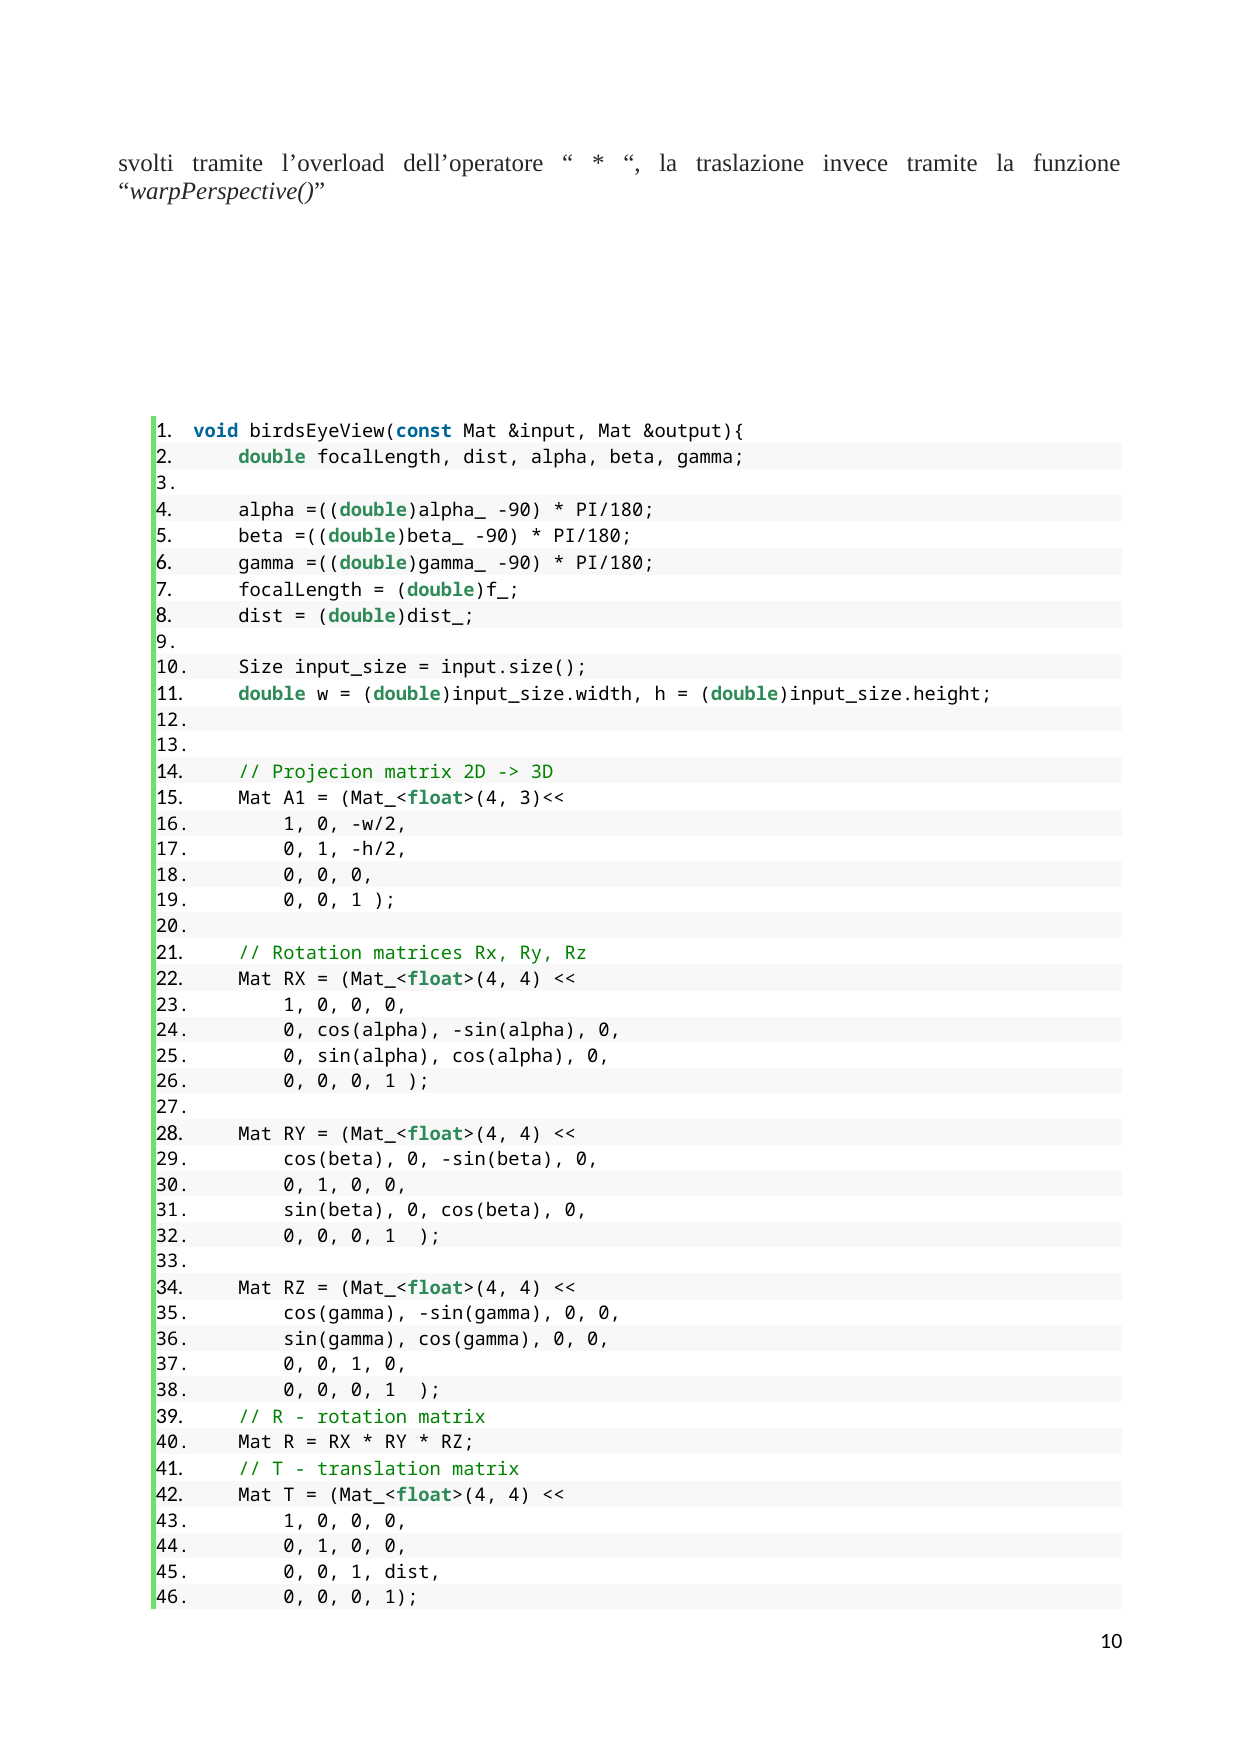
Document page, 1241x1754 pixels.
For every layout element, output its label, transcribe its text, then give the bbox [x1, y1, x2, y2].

list // R - rotation matrix [156, 1402, 1122, 1428]
list Mat T = (Mat_<float>(4, 4) << [156, 1481, 1122, 1507]
list Mat RY = (Mat_<float>(4, 4) << [156, 1119, 1122, 1145]
list Size input_size = input.size(); [156, 654, 1122, 679]
list Mat RX = (Mat_<float>(4, 4) << [156, 964, 1122, 991]
list 0, 0, 1, dist, [156, 1558, 1122, 1584]
list 0, 0, 0, 1 ); [156, 1376, 1122, 1402]
list sin(gamma), cos(gamma), 0, 0, [156, 1325, 1122, 1351]
list focalLength = (double)f_; [156, 575, 1122, 601]
list 0, cos(alpha), -sin(alpha), 0, [156, 1017, 1122, 1042]
list double focalLength, dist, alpha, beta, gamma; [156, 443, 1122, 469]
list void birdsEyeView(const Mat &input, Mat &output){ [156, 416, 1122, 443]
list 1, 0, -w/2, [156, 810, 1122, 836]
list Mat R = RX * RY * RZ; [156, 1428, 1122, 1454]
list cos(beta), 0, -sin(beta), 0, [156, 1145, 1122, 1171]
list double w = (double)input_size.width, h = (double)input_size.height; [156, 679, 1122, 706]
list sin(beta), 0, cos(beta), 0, [156, 1196, 1122, 1222]
list 0, 1, 0, 0, [156, 1171, 1122, 1196]
list alpha =((double)alpha_ -90) * PI/180; [156, 495, 1122, 521]
list 0, 0, 1, 0, [156, 1351, 1122, 1376]
list dist = (double)dist_; [156, 601, 1122, 628]
list Mat A1 = (Mat_<float>(4, 3)<< [156, 783, 1122, 810]
list // Rotation matrices Rx, Ry, Rz [156, 938, 1122, 964]
list beta =((double)beta_ -90) * PI/180; [156, 521, 1122, 548]
list 0, 0, 0, 1 ); [156, 1222, 1122, 1247]
list // Projecion matrix 2D -> 3D [156, 757, 1122, 783]
list 0, 0, 1 ); [156, 887, 1122, 912]
list 1, 0, 0, 0, [156, 1507, 1122, 1533]
list 1, 0, 0, 0, [156, 991, 1122, 1017]
list 0, 1, 0, 0, [156, 1533, 1122, 1558]
list 0, 0, 0, [156, 861, 1122, 887]
list 0, 0, 0, 1); [156, 1584, 1122, 1609]
list Mat RZ = (Mat_<float>(4, 4) << [156, 1273, 1122, 1300]
list 0, 1, -h/2, [156, 836, 1122, 861]
list gamma =((double)gamma_ -90) * PI/180; [156, 548, 1122, 575]
list cos(gamma), -sin(gamma), 0, 0, [156, 1300, 1122, 1325]
list 0, sin(alpha), cos(alpha), 0, [156, 1042, 1122, 1068]
list // T - translation matrix [156, 1454, 1122, 1481]
list 0, 0, 0, 1 ); [156, 1068, 1122, 1093]
text svolti tramite l’overload dell’operatore “ * “, la traslazione invece tramite la funzione “warpPerspective()” [118, 148, 1122, 205]
